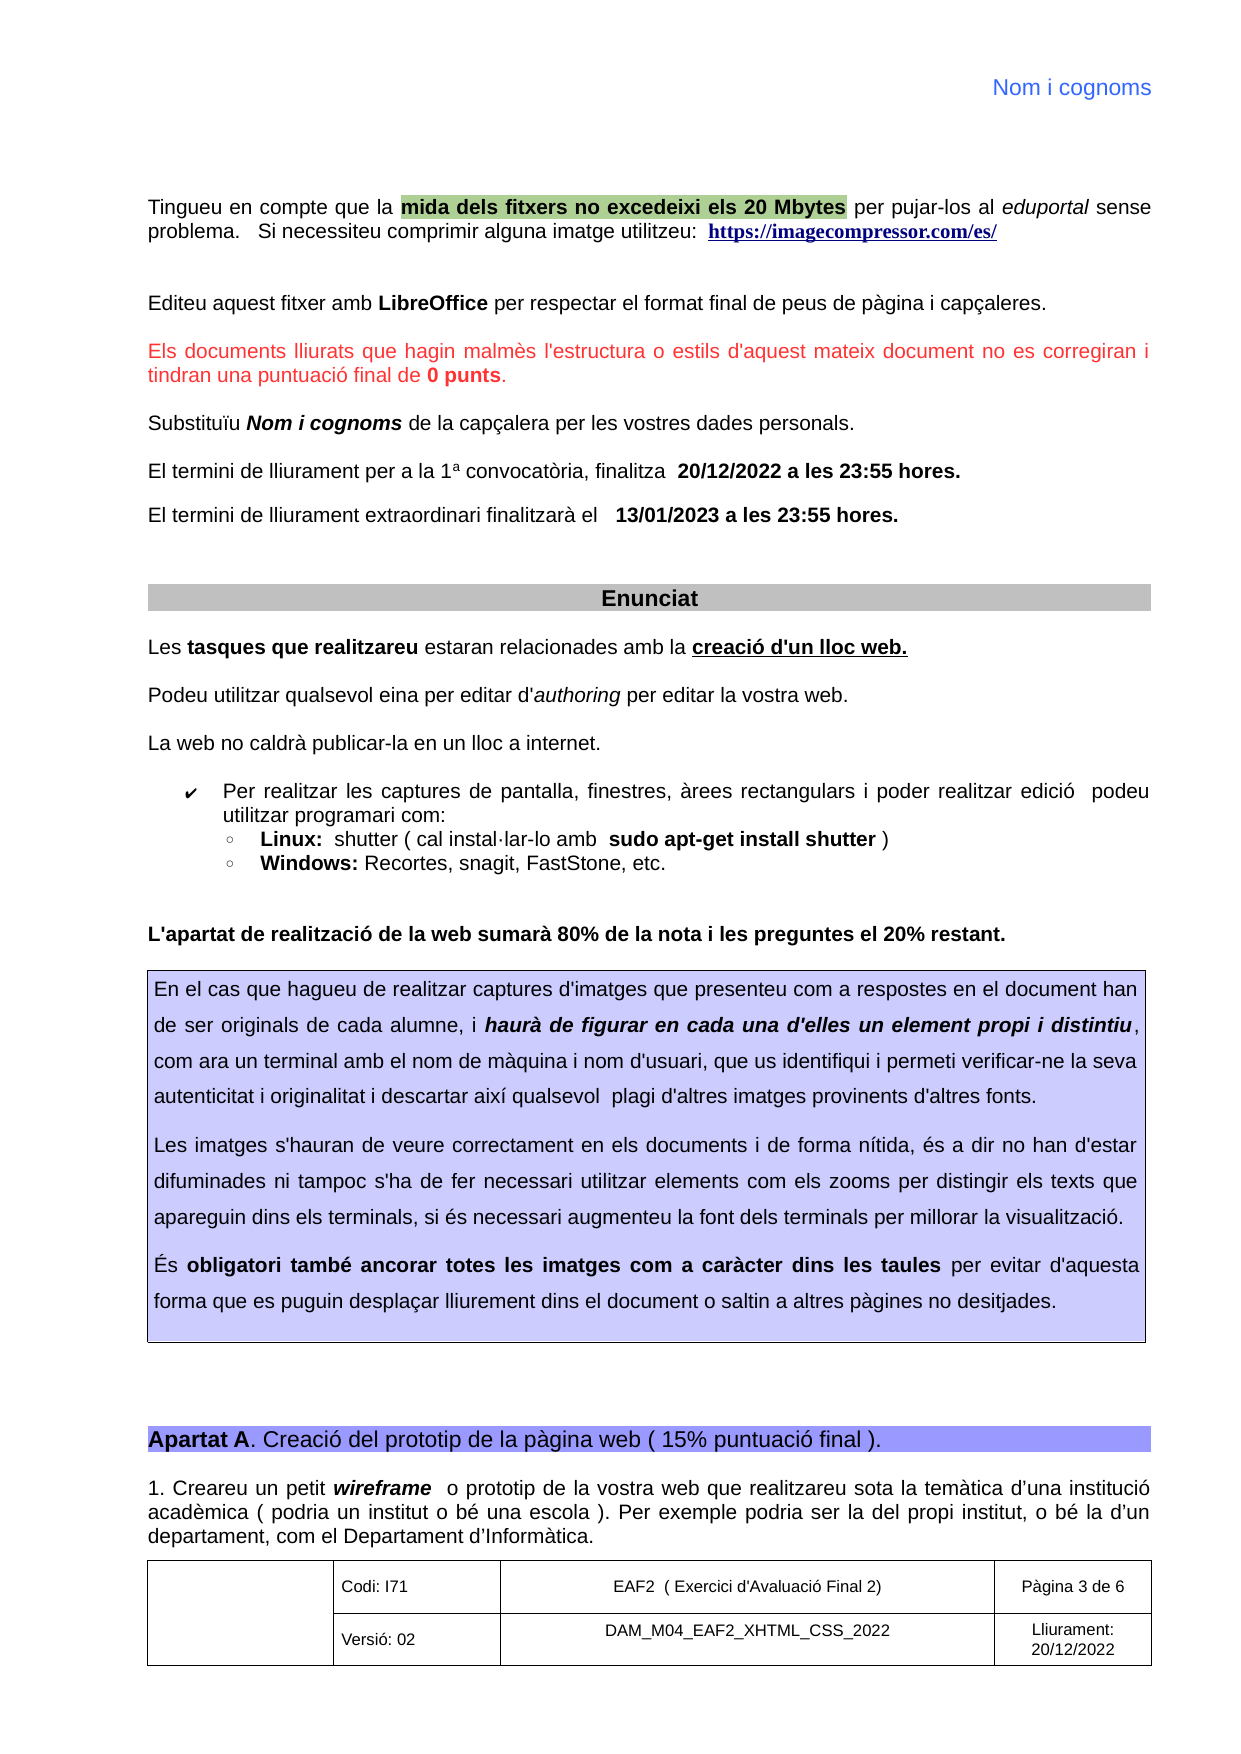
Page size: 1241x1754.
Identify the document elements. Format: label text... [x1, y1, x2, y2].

text El termini de lliurament extraordinari finalitzarà el 13/01/2023 a les 23:55 hores. [148, 503, 1151, 527]
list Per realitzar les captures de pantalla, finestres, àrees rectangulars i poder realitzar edició podeu utilitzar programari com: [185, 778, 1151, 826]
text Els documents lliurats que hagin malmès l'estructura o estils d'aquest mateix document no es corregiran i tindran una puntuació final de 0 punts. [148, 339, 1151, 387]
table_header En el cas que hagueu de realitzar captures d'imatges que presenteu com a respostes en el document han de ser originals de cada alumne, i haurà de figurar en cada una d'elles un element propi i distintiu, com ara un terminal amb el nom de màquina i nom d'usuari, que us identifiqui i permeti verificar-ne la seva autenticitat i originalitat i descartar així qualsevol plagi d'altres imatges provinents d'altres fonts. Les imatges s'hauran de veure correctament en els documents i de forma nítida, és a dir no han d'estar difuminades ni tampoc s'ha de fer necessari utilitzar elements com els zooms per distingir els texts que apareguin dins els terminals, si és necessari augmenteu la font dels terminals per millorar la visualització. És obligatori també ancorar totes les imatges com a caràcter dins les taules per evitar d'aquesta forma que es puguin desplaçar lliurement dins el document o saltin a altres pàgines no desitjades. [148, 971, 1145, 1341]
text L'apartat de realització de la web sumarà 80% de la nota i les preguntes el 20% restant. [148, 922, 1151, 946]
text Tingueu en compte que la mida dels fitxers no excedeixi els 20 Mbytes per pujar-los al eduportal sense problema. Si necessiteu comprimir alguna imatge utilitzeu: https://imagecompressor.com/es/ [148, 195, 1151, 243]
text El termini de lliurament per a la 1a convocatòria, finalitza 20/12/2022 a les 23:55 hores. [148, 459, 1151, 483]
text Enunciat [148, 584, 1151, 611]
list Linux: shutter ( cal instal·lar-lo amb sudo apt-get install shutter ) [223, 826, 1151, 850]
text Les tasques que realitzareu estaran relacionades amb la creació d'un lloc web. [148, 635, 1151, 659]
text Editeu aquest fitxer amb LibreOffice per respectar el format final de peus de pàgina i capçaleres. [148, 291, 1151, 315]
text Apartat A. Creació del prototip de la pàgina web ( 15% puntuació final ). [148, 1426, 1151, 1452]
text 1. Creareu un petit wireframe o prototip de la vostra web que realitzareu sota la temàtica d’una institució acadèmica ( podria un institut o bé una escola ). Per exemple podria ser la del propi institut, o bé la d’un departament, com el Departament d’Informàtica. [148, 1476, 1151, 1548]
text La web no caldrà publicar-la en un lloc a internet. [148, 731, 1151, 754]
list Windows: Recortes, snagit, FastStone, etc. [223, 850, 1151, 874]
text Substituïu Nom i cognoms de la capçalera per les vostres dades personals. [148, 411, 1151, 435]
text Podeu utilitzar qualsevol eina per editar d'authoring per editar la vostra web. [148, 683, 1151, 707]
